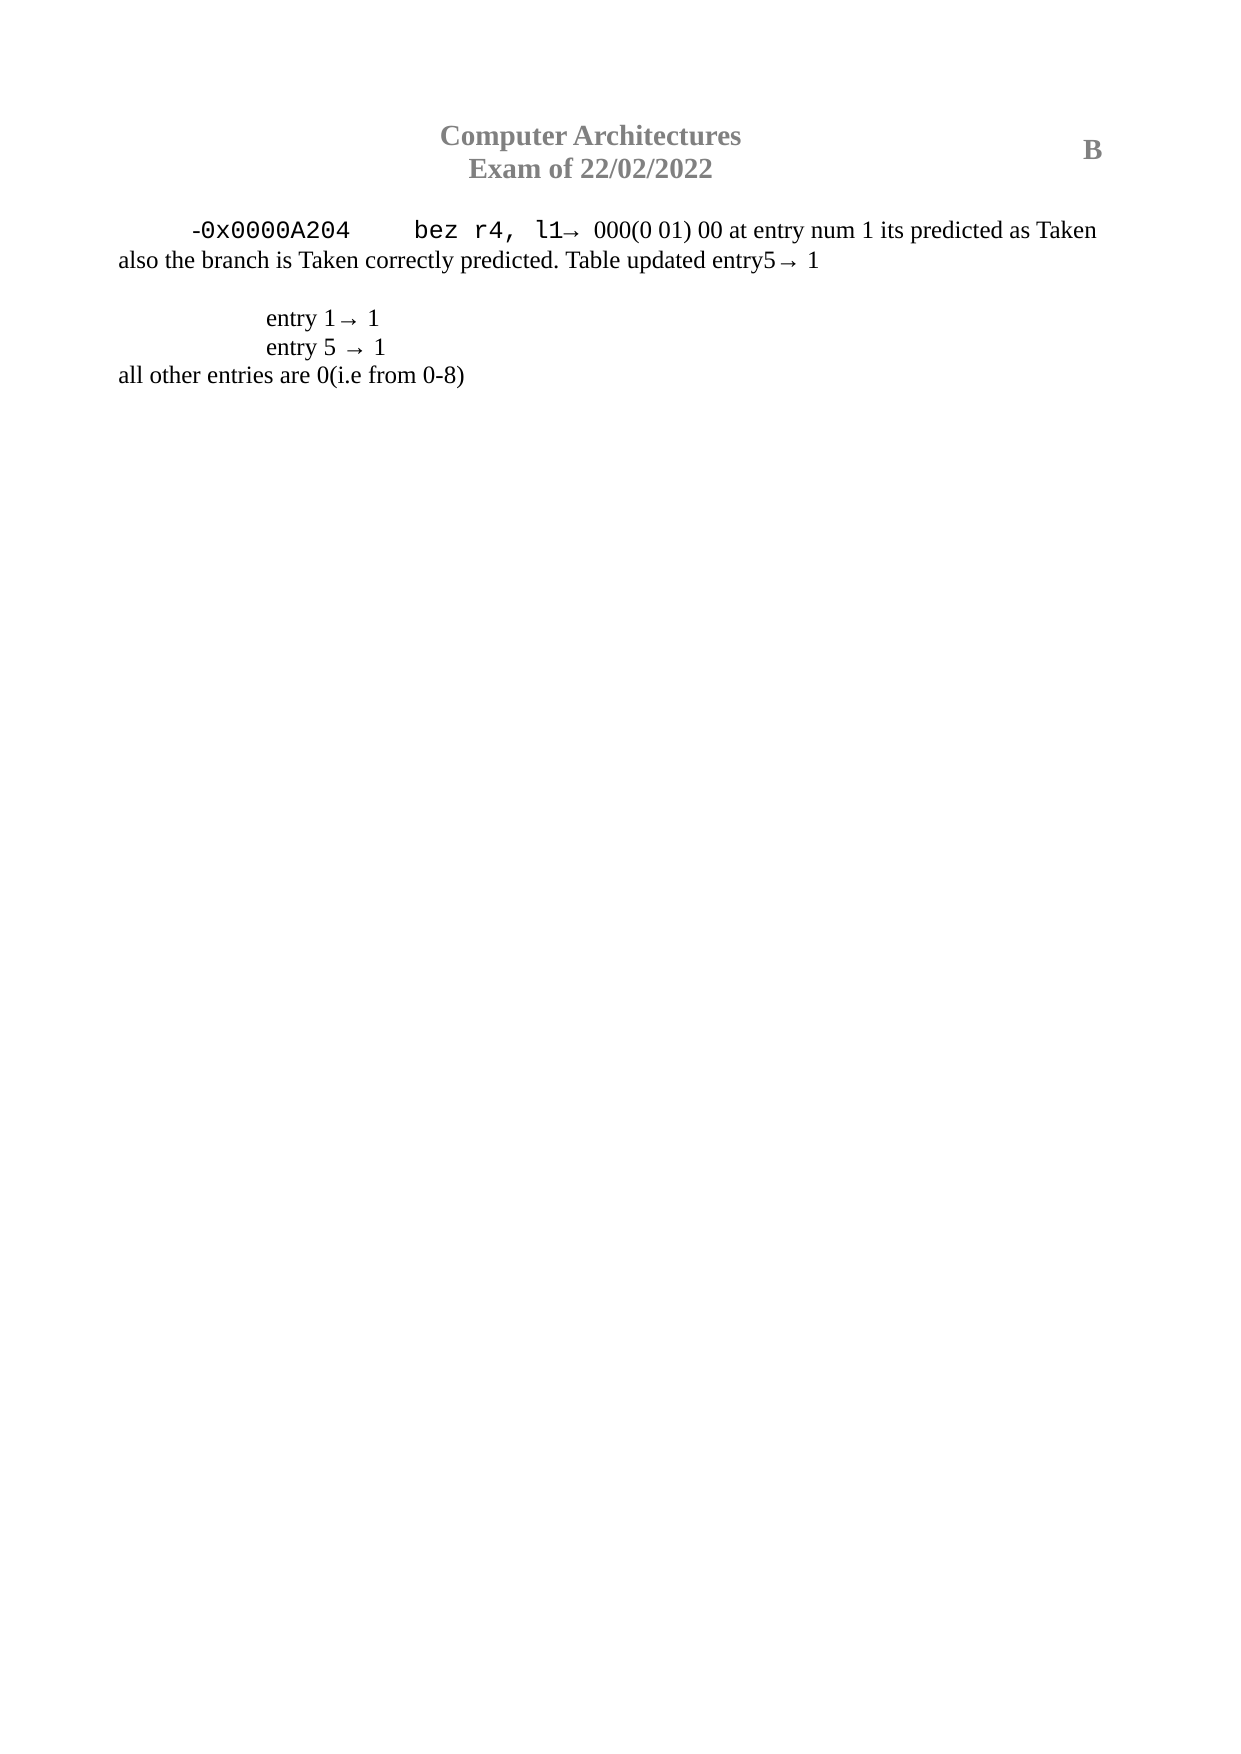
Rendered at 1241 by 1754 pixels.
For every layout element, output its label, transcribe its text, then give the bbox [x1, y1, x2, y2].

text all other entries are 0(i.e from 0-8) [118, 361, 1122, 389]
text entry 1→ 1 [118, 303, 1122, 332]
text -0x0000A204 bez r4, l1→ 000(0 01) 00 at entry num 1 its predicted as Taken also the branch is Taken correctly predicted. Table updated entry5→ 1 [118, 215, 1122, 274]
text entry 5 → 1 [118, 332, 1122, 361]
